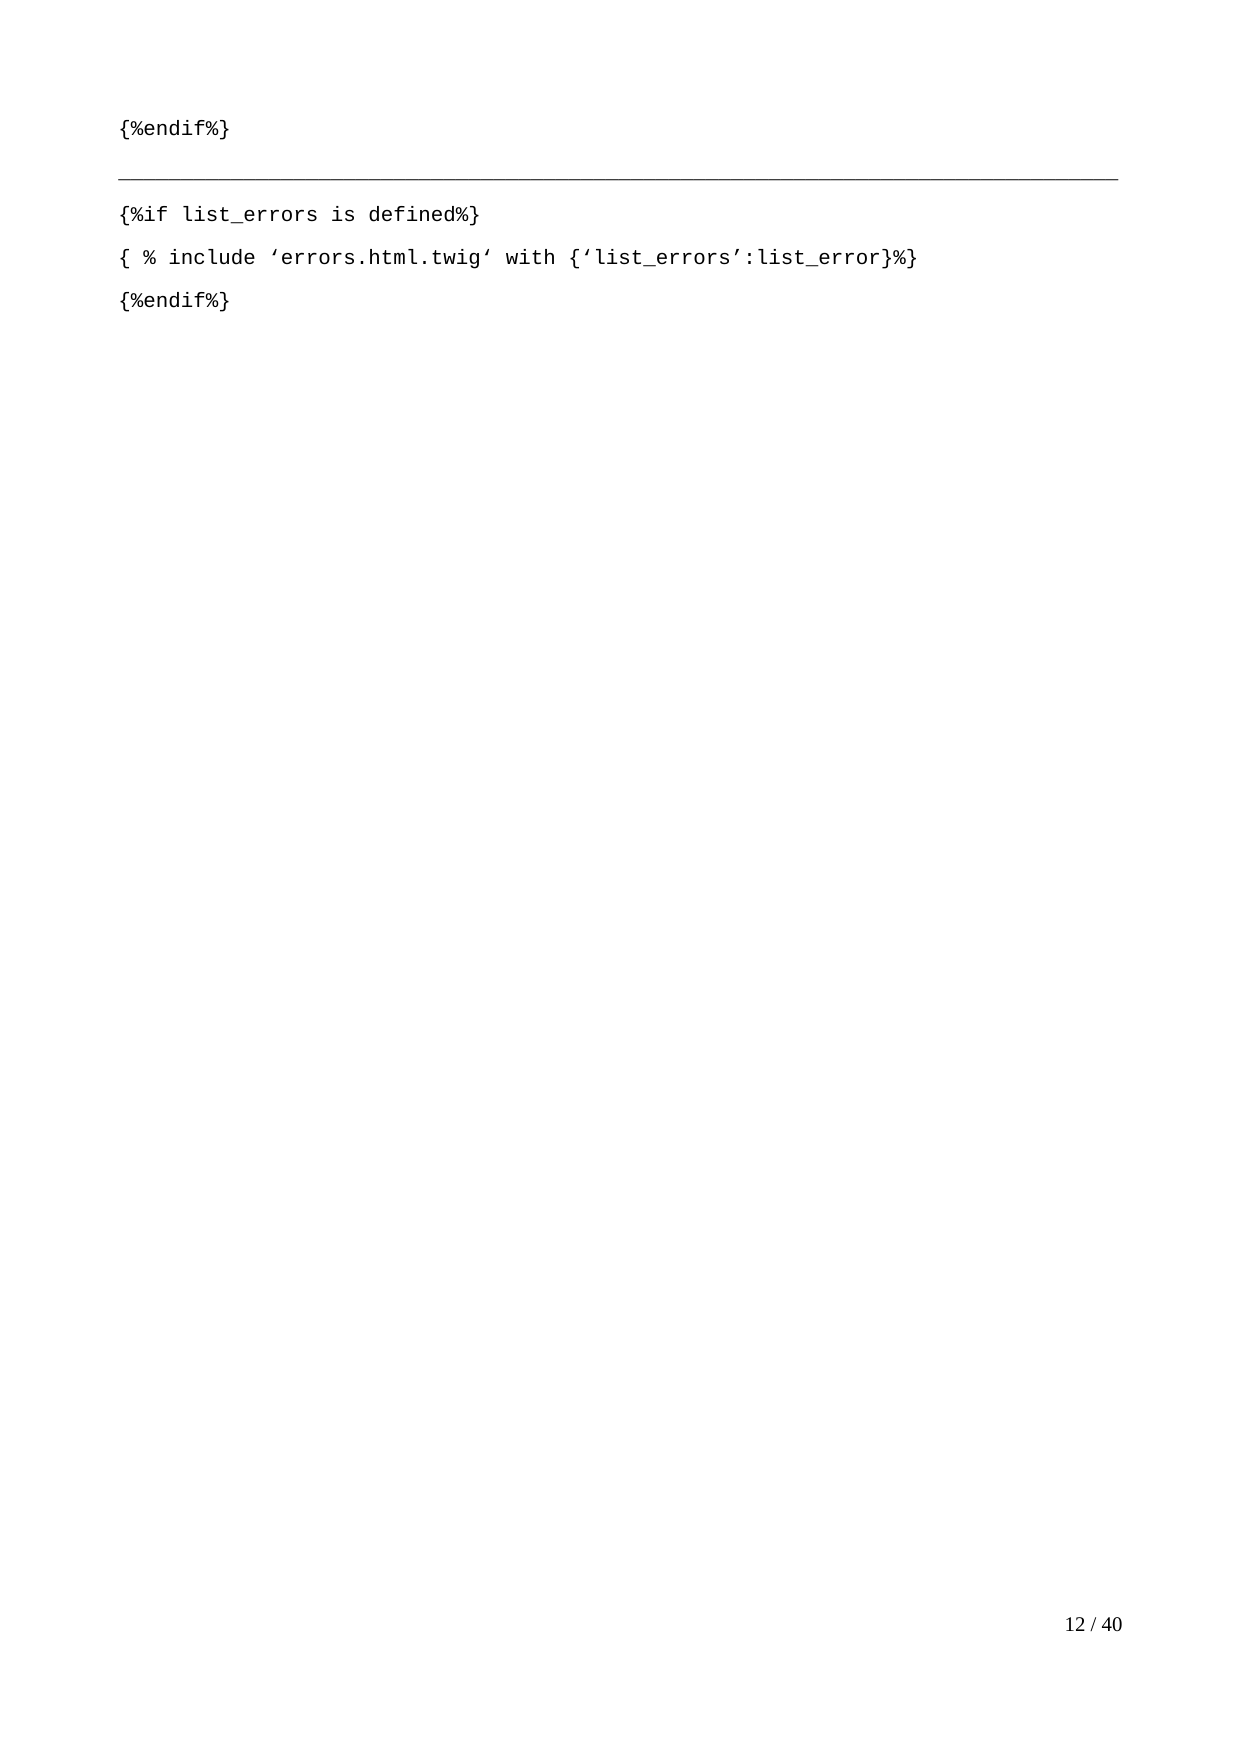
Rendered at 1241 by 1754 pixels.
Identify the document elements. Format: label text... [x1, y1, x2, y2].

text {%if list_errors is defined%} [118, 204, 1122, 228]
text {%endif%} [118, 118, 1122, 142]
text { % include ‘errors.html.twig‘ with {‘list_errors’:list_error}%} [118, 247, 1122, 271]
text ________________________________________________________________________________ [118, 161, 1122, 185]
text {%endif%} [118, 290, 1122, 313]
